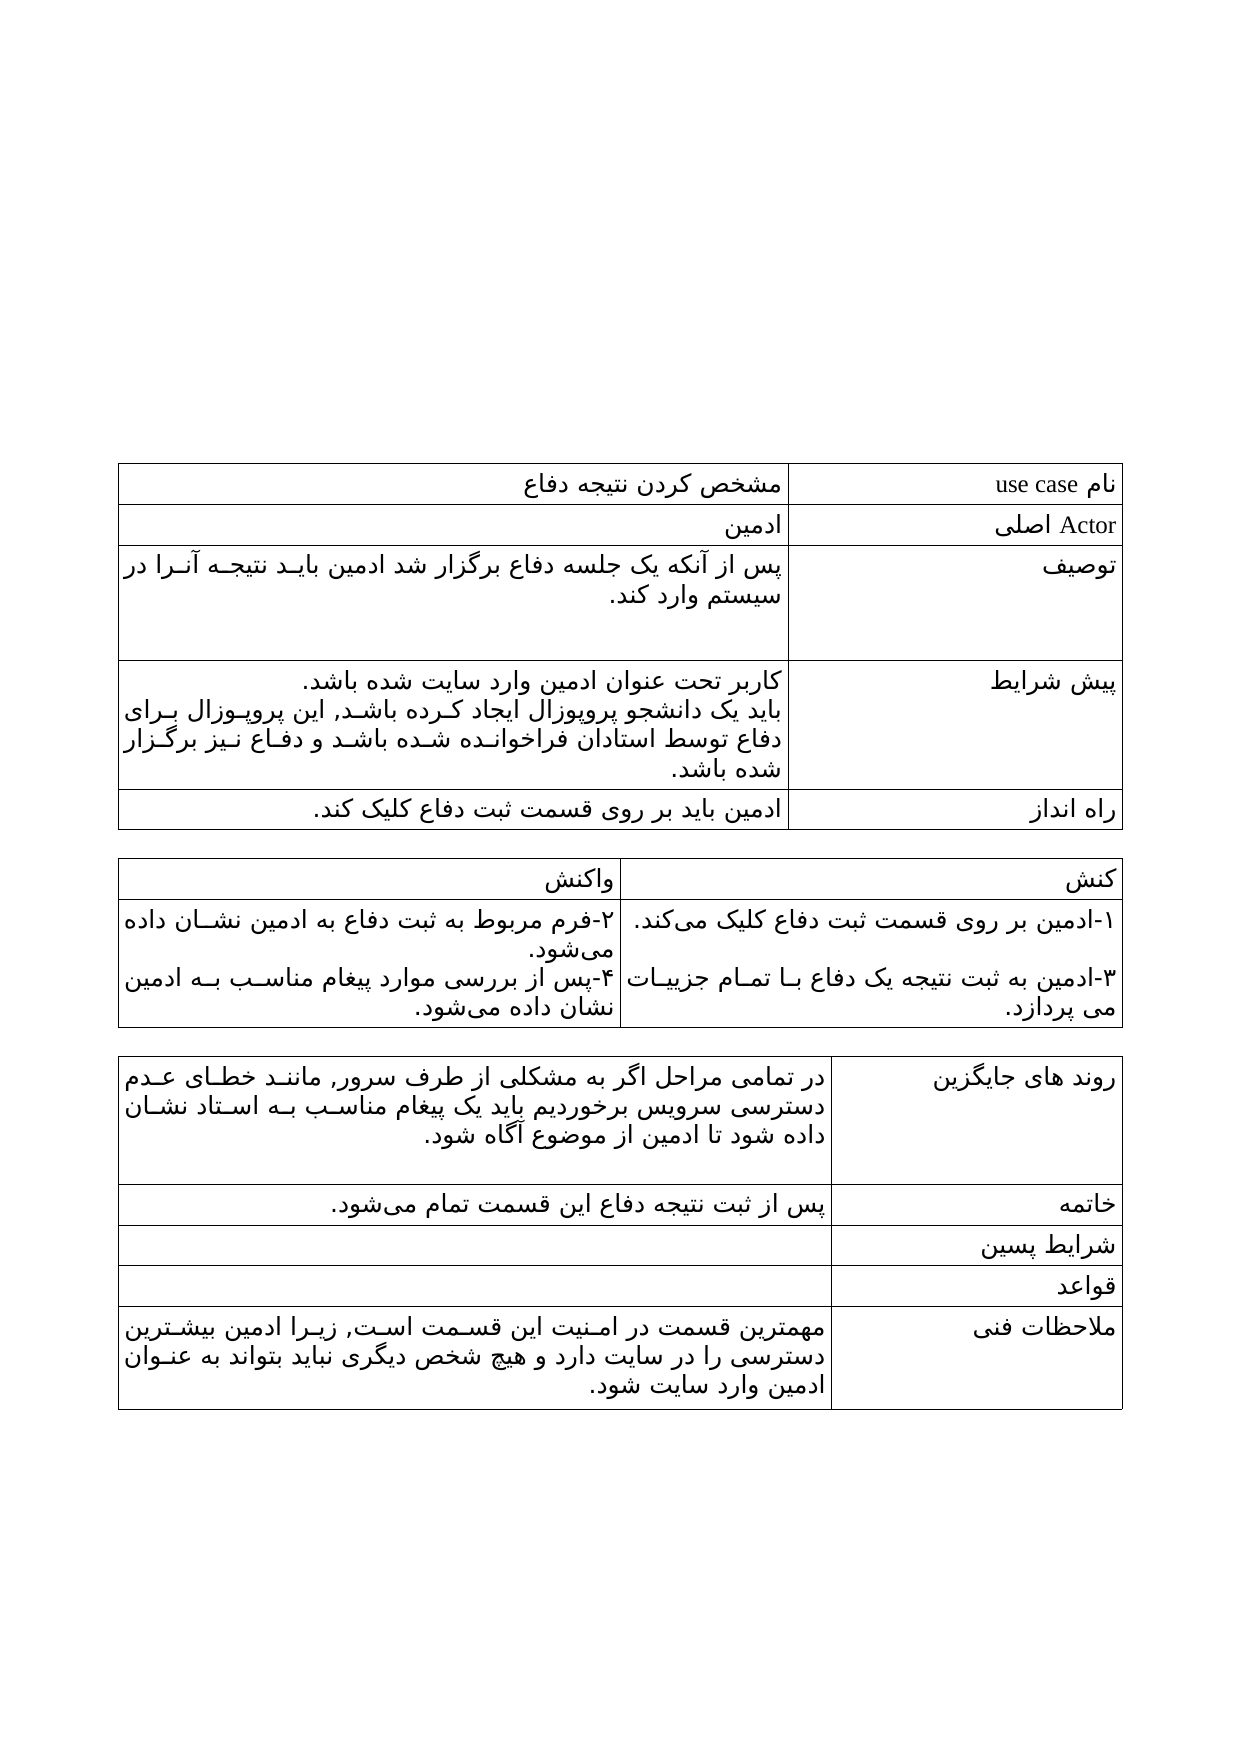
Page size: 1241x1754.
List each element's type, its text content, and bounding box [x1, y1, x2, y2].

table_cell ملاحظات فنی [832, 1307, 1122, 1408]
table_cell قواعد [832, 1266, 1122, 1306]
table_cell Actor اصلی [789, 505, 1122, 545]
table_cell [119, 1266, 831, 1306]
table_cell مهمترین قسمت در امنیت این قسمت است, زیرا ادمین بیشترین دسترسی را در سایت دارد و هیچ شخص دیگری نباید بتواند به عنوان ادمین وارد سایت شود. [119, 1307, 831, 1408]
table_cell پس از ثبت نتیجه دفاع این قسمت تمام می‌شود. [119, 1185, 831, 1224]
table_header مشخص کردن نتیجه دفاع [119, 464, 788, 504]
table_cell ۱-ادمین بر روی قسمت ثبت دفاع کلیک می‌کند. ۳-ادمین به ثبت نتیجه یک دفاع با تمام جزییات می پردازد. [621, 900, 1122, 1027]
table_header کنش [621, 859, 1122, 899]
table_header نام use case [789, 464, 1122, 504]
table_cell کاربر تحت عنوان ادمین وارد سایت شده باشد. باید یک دانشجو پروپوزال ایجاد کرده باشد, این پروپوزال برای دفاع توسط استادان فراخوانده شده باشد و دفاع نیز برگزار شده باشد. [119, 661, 788, 789]
table_cell ۲-فرم مربوط به ثبت دفاع به ادمین نشان داده می‌شود. ۴-پس از بررسی موارد پیغام مناسب به ادمین نشان داده می‌شود. [119, 900, 620, 1027]
table_header روند های جایگزین [832, 1057, 1122, 1184]
table_cell پس از آنکه یک جلسه دفاع برگزار شد ادمین باید نتیجه آنرا در سیستم وارد کند. [119, 546, 788, 660]
table_cell ادمین باید بر روی قسمت ثبت دفاع کلیک کند. [119, 790, 788, 829]
table_cell توصیف [789, 546, 1122, 660]
table_cell [119, 1226, 831, 1265]
table_cell ادمین [119, 505, 788, 545]
table_cell پیش شرایط [789, 661, 1122, 789]
table_header در تمامی مراحل اگر به مشکلی از طرف سرور, مانند خطای عدم دسترسی سرویس برخوردیم باید یک پیغام مناسب به استاد نشان داده شود تا ادمین از موضوع آگاه شود. [119, 1057, 831, 1184]
table_cell خاتمه [832, 1185, 1122, 1224]
table_cell شرایط پسین [832, 1226, 1122, 1265]
table_header واکنش [119, 859, 620, 899]
table_cell راه انداز [789, 790, 1122, 829]
